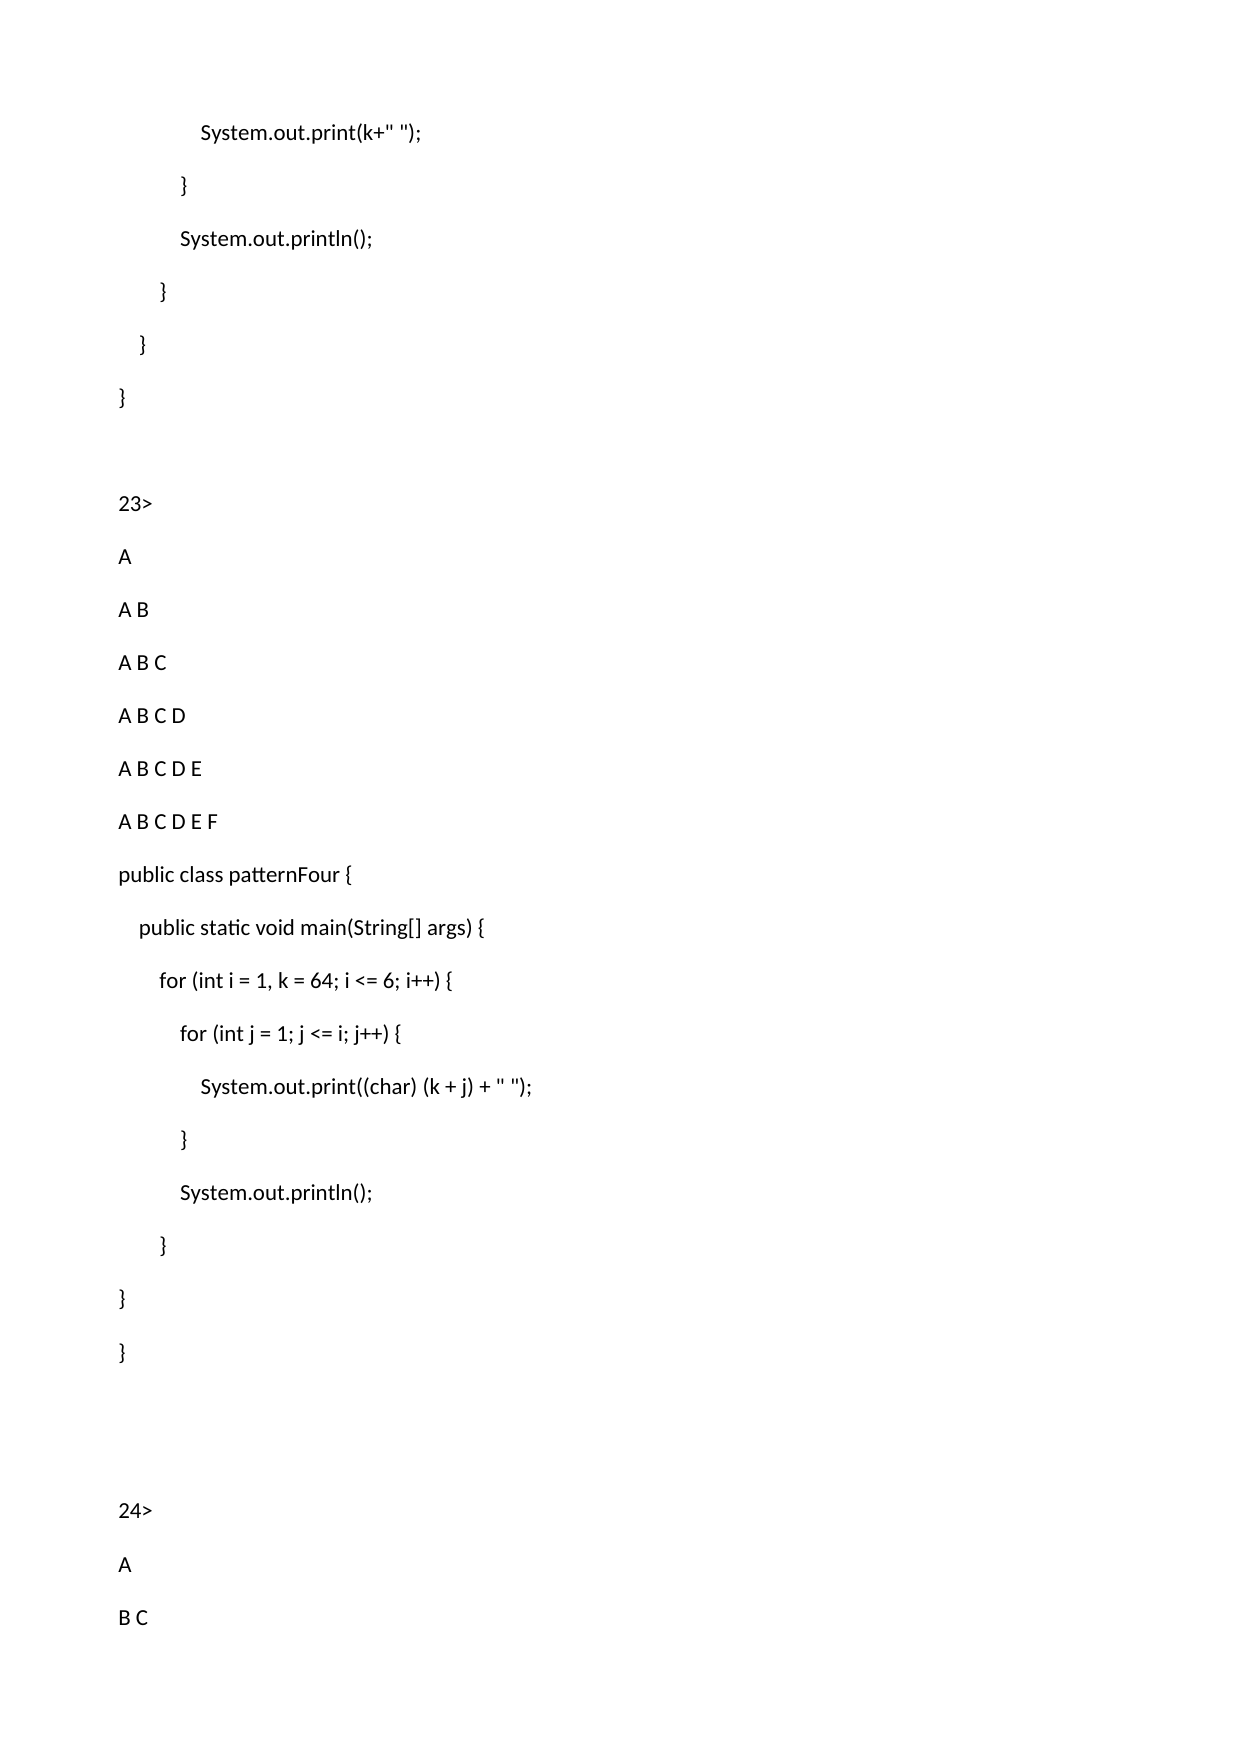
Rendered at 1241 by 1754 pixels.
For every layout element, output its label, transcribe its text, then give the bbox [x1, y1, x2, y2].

text 23> [118, 489, 1122, 517]
text for (int j = 1; j <= i; j++) { [118, 1019, 1122, 1047]
text System.out.println(); [118, 224, 1122, 252]
text public class patternFour { [118, 860, 1122, 888]
text A B C D E [118, 754, 1122, 782]
text } [118, 330, 1122, 358]
text A B C D E F [118, 807, 1122, 835]
text B C [118, 1603, 1122, 1631]
text 24> [118, 1497, 1122, 1525]
text } [118, 1232, 1122, 1259]
text A [118, 542, 1122, 570]
text A B C [118, 648, 1122, 676]
text } [118, 171, 1122, 199]
text A [118, 1550, 1122, 1578]
text System.out.print(k+" "); [118, 118, 1122, 146]
text A B C D [118, 701, 1122, 729]
text public static void main(String[] args) { [118, 913, 1122, 941]
text } [118, 1126, 1122, 1153]
text } [118, 1284, 1122, 1313]
text } [118, 1338, 1122, 1366]
text } [118, 383, 1122, 411]
text } [118, 277, 1122, 305]
text for (int i = 1, k = 64; i <= 6; i++) { [118, 966, 1122, 994]
text A B [118, 595, 1122, 623]
text System.out.println(); [118, 1178, 1122, 1207]
text System.out.print((char) (k + j) + " "); [118, 1072, 1122, 1101]
